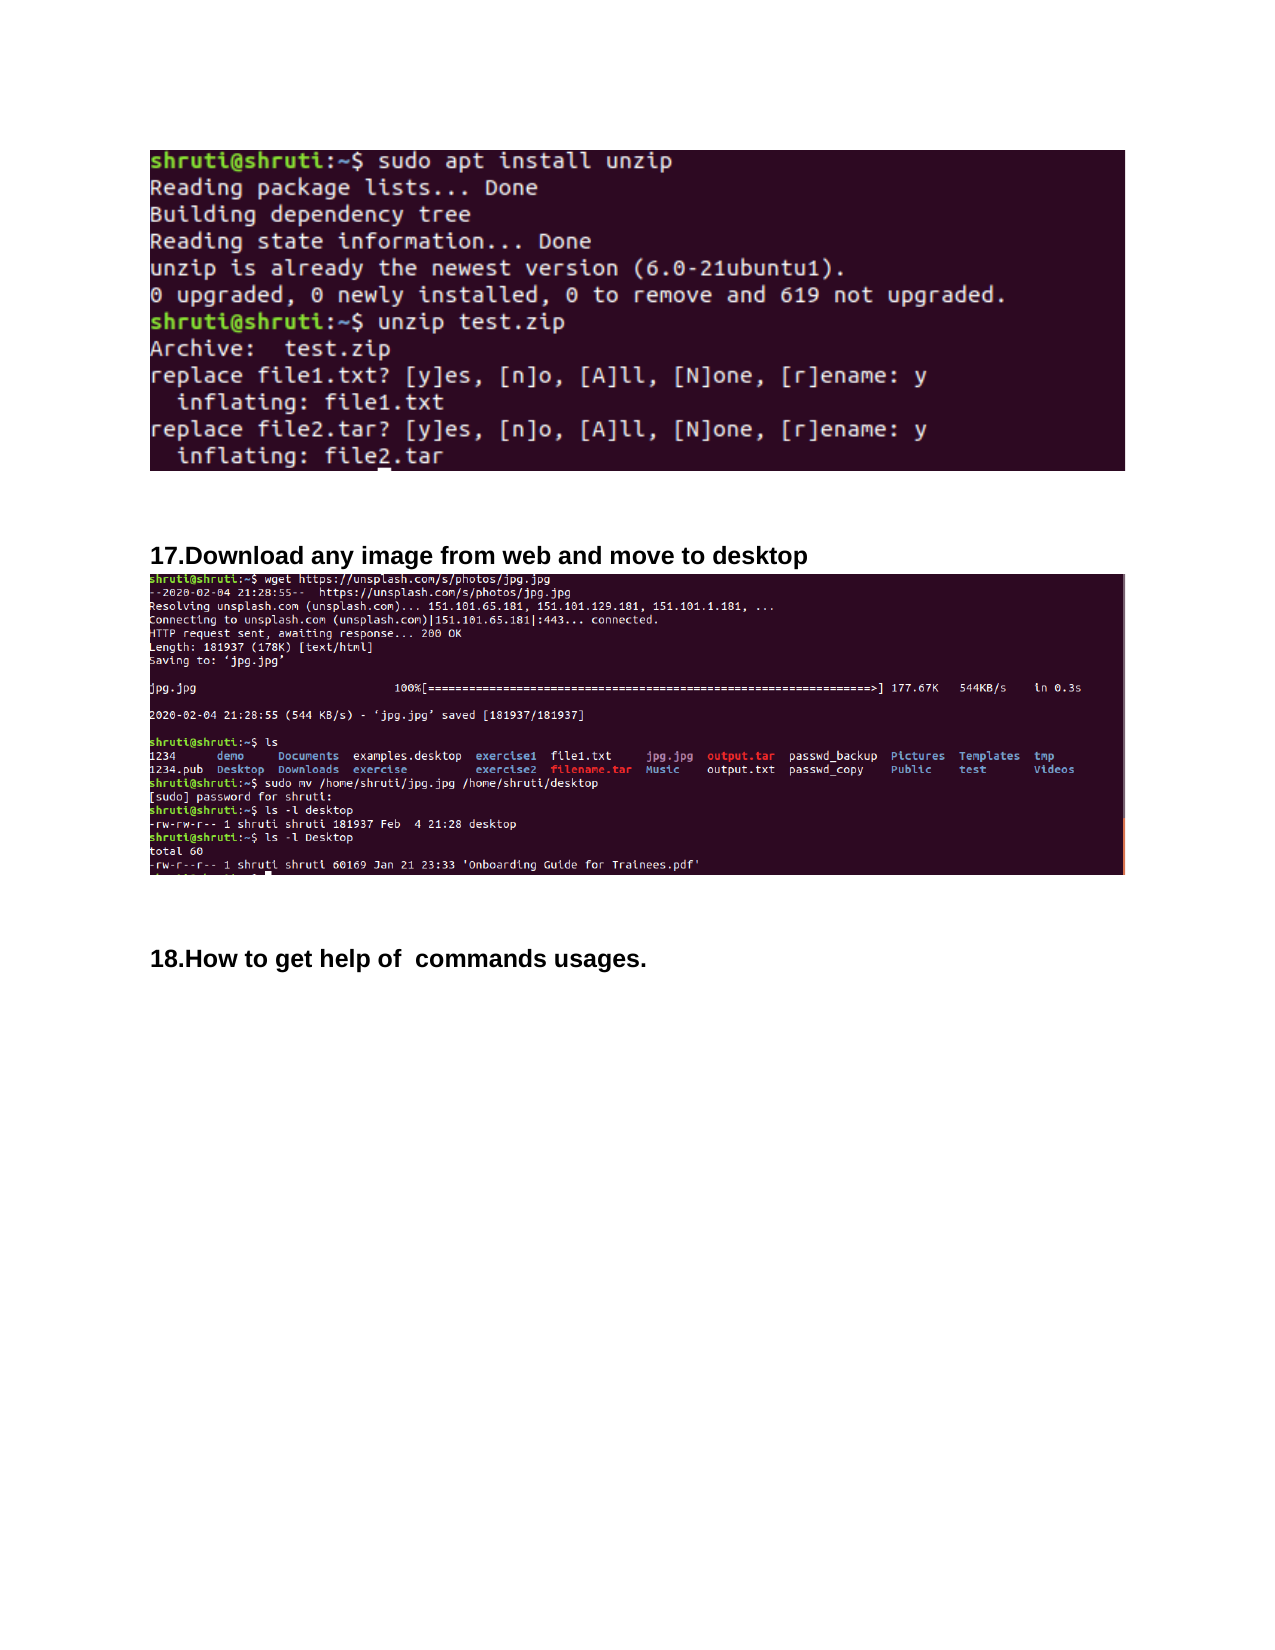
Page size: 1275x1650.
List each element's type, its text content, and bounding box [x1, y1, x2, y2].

text 18.How to get help of commands usages. [150, 911, 1125, 973]
picture [150, 150, 1125, 471]
text 17.Download any image from web and move to desktop [150, 508, 1125, 570]
picture [150, 574, 1125, 875]
